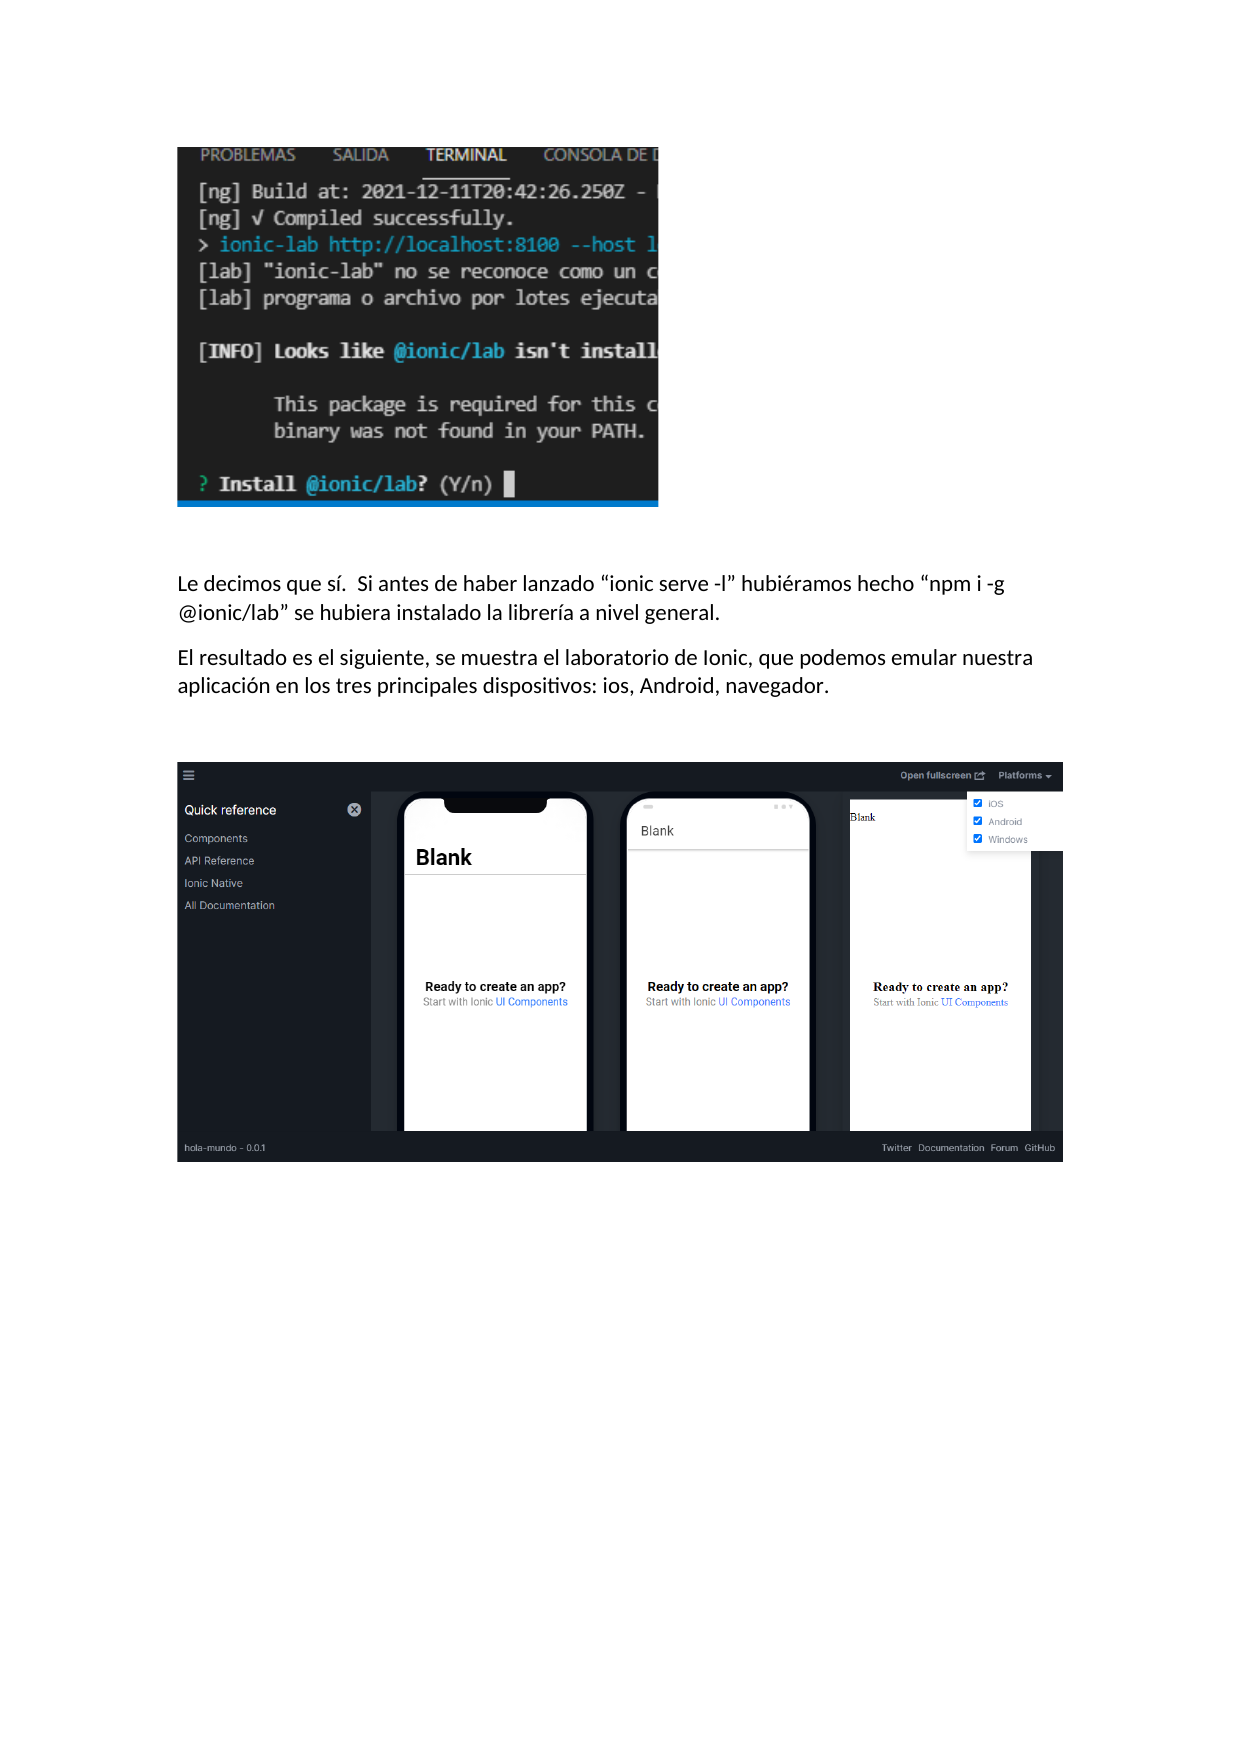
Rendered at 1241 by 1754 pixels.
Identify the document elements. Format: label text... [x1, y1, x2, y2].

text Le decimos que sí. Si antes de haber lanzado “ionic serve -l” hubiéramos hecho “npm i -g @ionic/lab” se hubiera instalado la librería a nivel general. [177, 569, 1063, 626]
text El resultado es el siguiente, se muestra el laboratorio de Ionic, que podemos emular nuestra aplicación en los tres principales dispositivos: ios, Android, navegador. [177, 643, 1063, 700]
